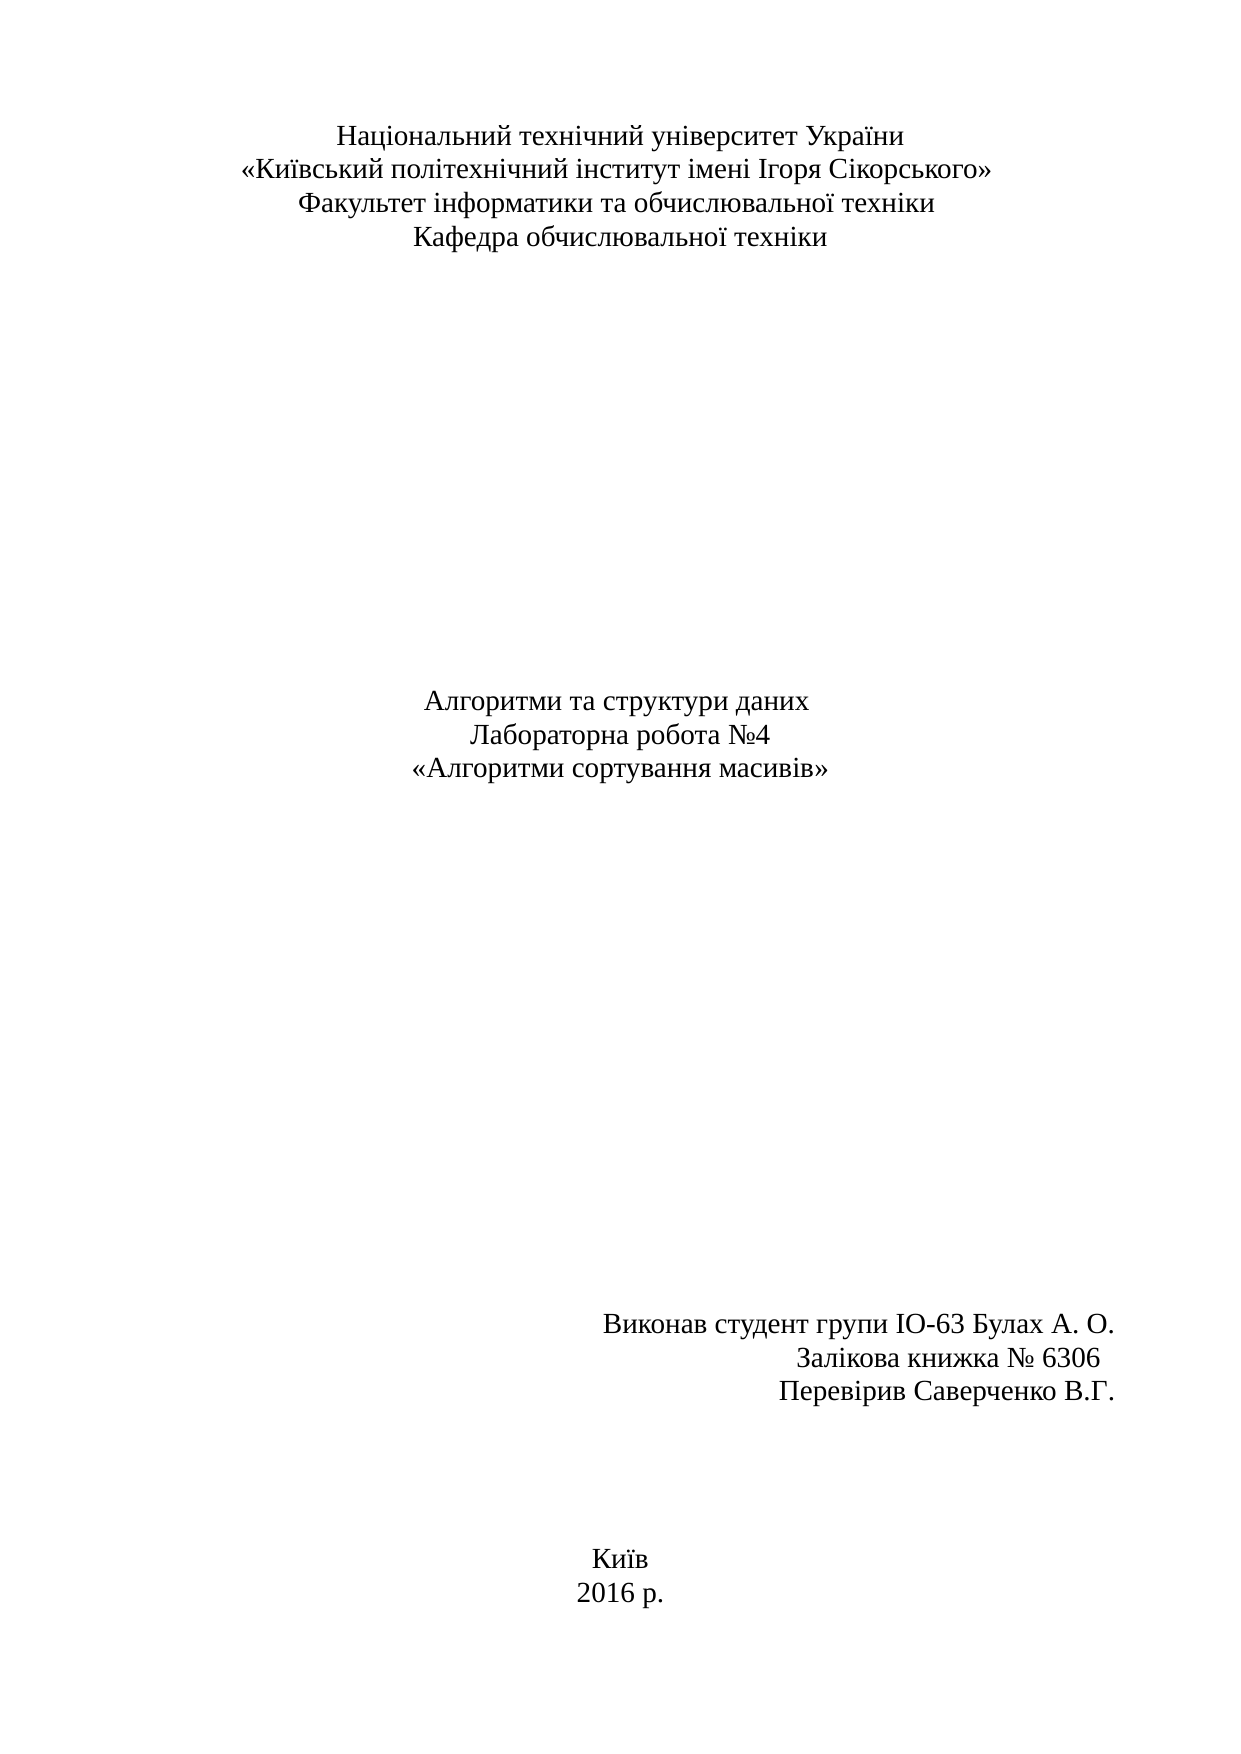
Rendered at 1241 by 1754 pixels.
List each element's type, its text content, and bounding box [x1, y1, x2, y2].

text Алгоритми та структури даних [118, 683, 1122, 717]
text Кафедра обчислювальної техніки [118, 219, 1122, 252]
text Факультет інформатики та обчислювальної техніки [118, 185, 1122, 219]
text Залікова книжка № 6306 [118, 1340, 1122, 1373]
text Перевірив Саверченко В.Г. [118, 1373, 1122, 1407]
text Київ [118, 1541, 1122, 1575]
text Виконав студент групи ІО-63 Булах А. О. [118, 1306, 1122, 1340]
text 2016 р. [118, 1575, 1122, 1608]
text «Київський політехнічний інститут імені Ігоря Сікорського» [118, 152, 1122, 185]
text Лабораторна робота №4 [118, 717, 1122, 751]
text «Алгоритми сортування масивів» [118, 751, 1122, 784]
text Національний технічний університет України [118, 118, 1122, 152]
